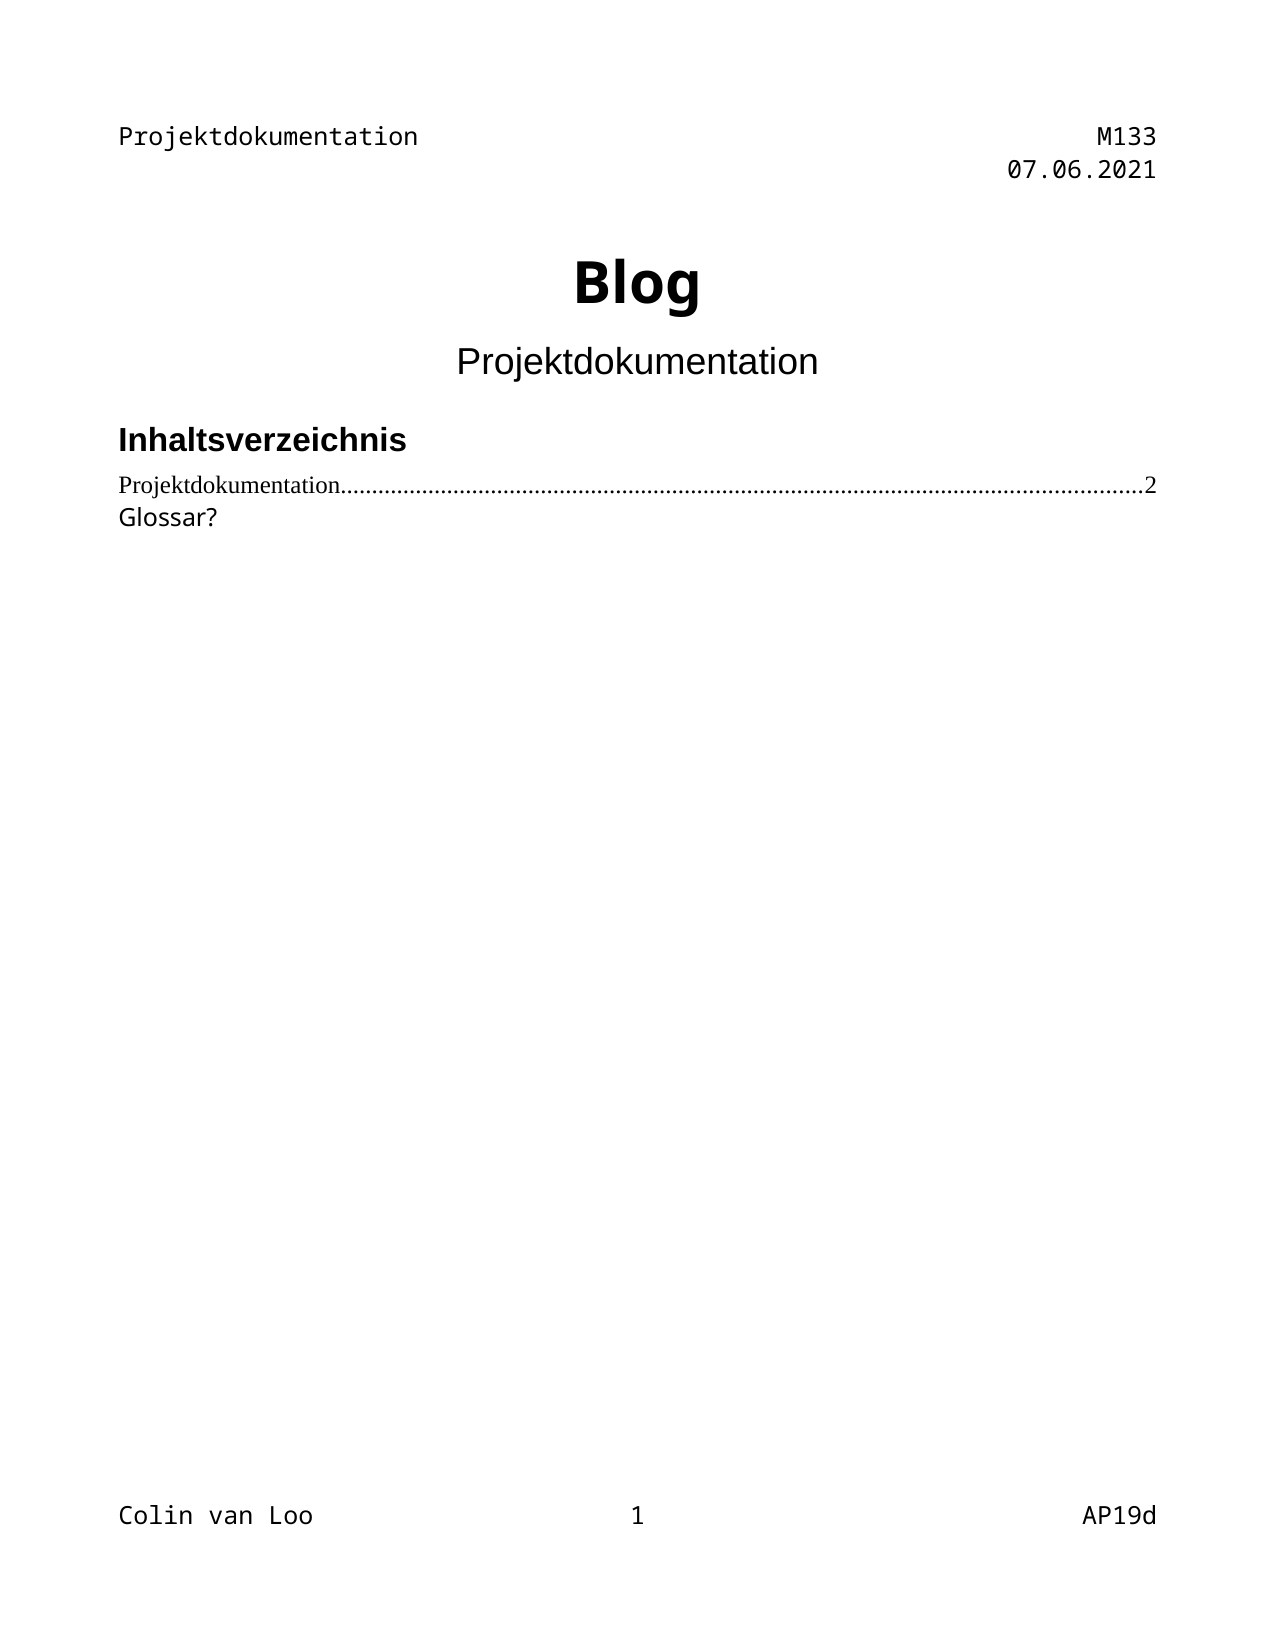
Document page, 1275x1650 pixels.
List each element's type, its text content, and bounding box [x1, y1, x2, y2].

subtitle Projektdokumentation [118, 339, 1157, 382]
title Blog [118, 241, 1157, 320]
subtitle Inhaltsverzeichnis [118, 419, 1157, 458]
text Projektdokumentation 2 [118, 471, 1157, 499]
text Glossar? [118, 499, 1157, 533]
